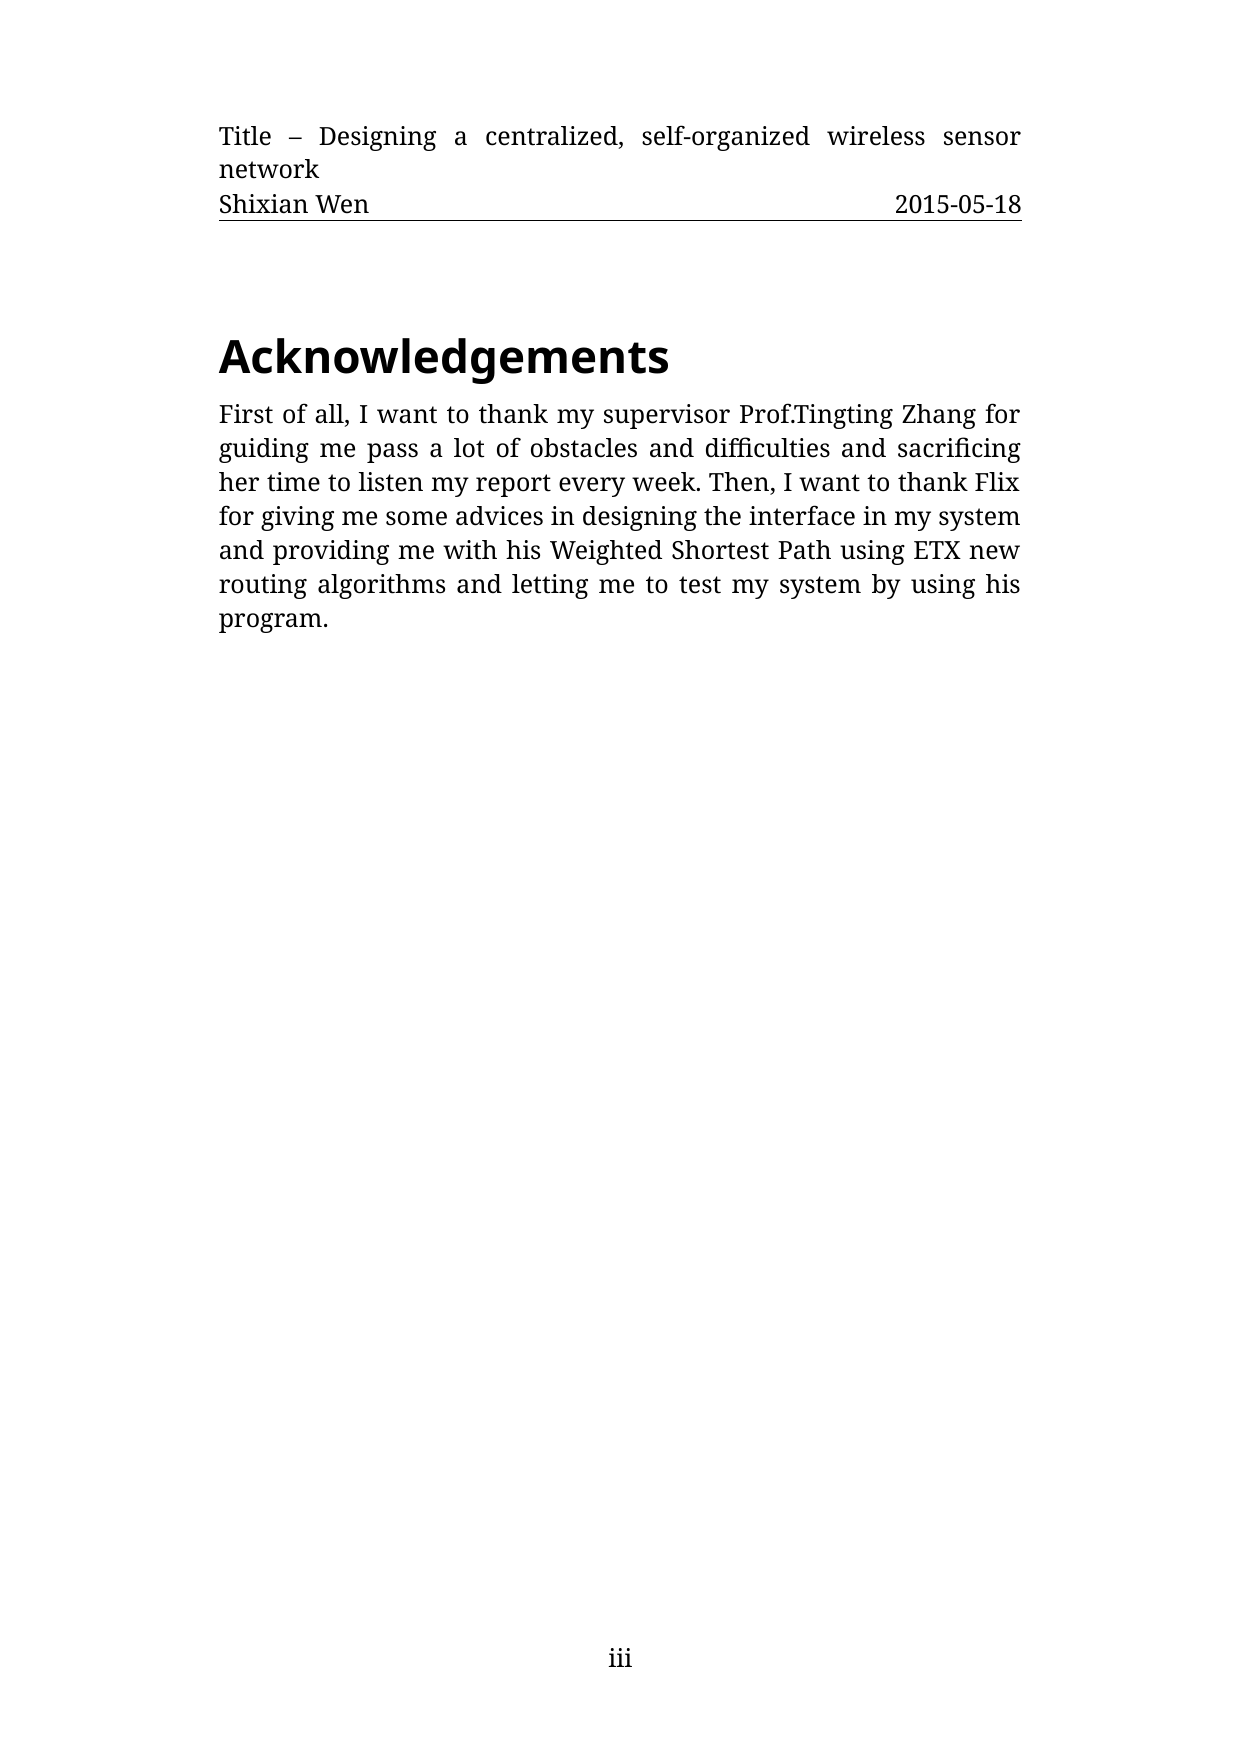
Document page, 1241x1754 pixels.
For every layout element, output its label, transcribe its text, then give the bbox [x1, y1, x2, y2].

subtitle Acknowledgements [218, 325, 1022, 387]
text First of all, I want to thank my supervisor Prof.Tingting Zhang for guiding me pass a lot of obstacles and difficulties and sacrificing her time to listen my report every week. Then, I want to thank Flix for giving me some advices in designing the interface in my system and providing me with his Weighted Shortest Path using ETX new routing algorithms and letting me to test my system by using his program. [218, 397, 1022, 635]
